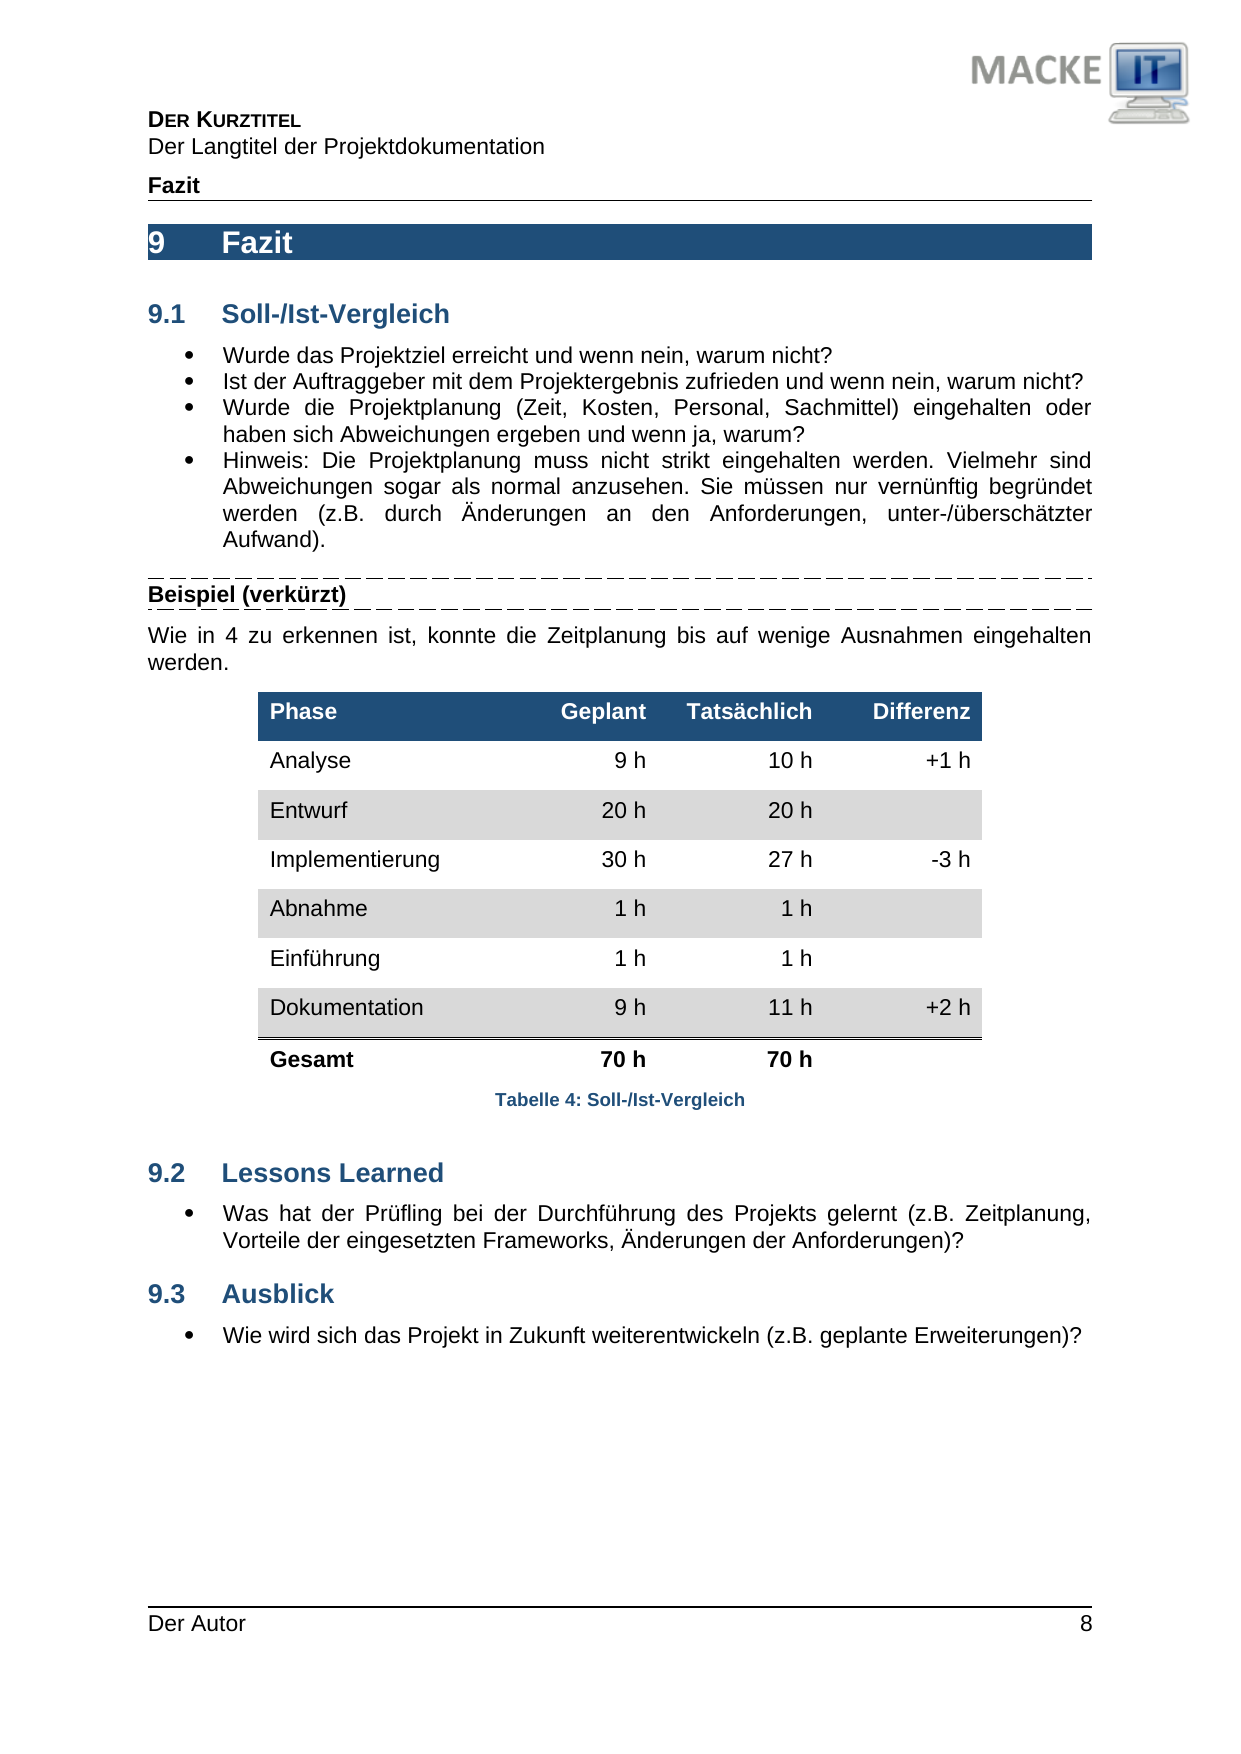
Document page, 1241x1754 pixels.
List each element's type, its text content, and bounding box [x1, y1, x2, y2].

table_cell Einführung [258, 938, 480, 987]
list Wurde die Projektplanung (Zeit, Kosten, Personal, Sachmittel) eingehalten oder haben sich Abweichungen ergeben und wenn ja, warum? [185, 394, 1092, 447]
table_cell 1 h [480, 889, 657, 938]
text Tabelle 4: Soll-/Ist-Vergleich [148, 1089, 1092, 1111]
table_cell +1 h [824, 741, 982, 790]
table_cell 10 h [657, 741, 824, 790]
list Ist der Auftraggeber mit dem Projektergebnis zufrieden und wenn nein, warum nicht? [185, 368, 1092, 394]
list Hinweis: Die Projektplanung muss nicht strikt eingehalten werden. Vielmehr sind Abweichungen sogar als normal anzusehen. Sie müssen nur vernünftig begründet werden (z.B. durch Änderungen an den Anforderungen, unter-/überschätzter Aufwand). [185, 447, 1092, 552]
table_cell Analyse [258, 741, 480, 790]
list Wurde das Projektziel erreicht und wenn nein, warum nicht? [185, 342, 1092, 368]
table_cell 1 h [657, 889, 824, 938]
table_cell 9 h [480, 988, 657, 1037]
table_cell Implementierung [258, 840, 480, 889]
table_cell 9 h [480, 741, 657, 790]
list Was hat der Prüfling bei der Durchführung des Projekts gelernt (z.B. Zeitplanung, Vorteile der eingesetzten Frameworks, Änderungen der Anforderungen)? [185, 1200, 1092, 1253]
table_header Tatsächlich [657, 692, 824, 741]
table_cell [824, 790, 982, 840]
table_cell 20 h [480, 790, 657, 840]
table_cell 1 h [480, 938, 657, 987]
list Wie wird sich das Projekt in Zukunft weiterentwickeln (z.B. geplante Erweiterungen)? [185, 1322, 1092, 1348]
table_cell Abnahme [258, 889, 480, 938]
table_cell 11 h [657, 988, 824, 1037]
table_header Phase [258, 692, 480, 741]
table_cell Dokumentation [258, 988, 480, 1037]
subtitle Ausblick [148, 1278, 1092, 1309]
table_header Geplant [480, 692, 657, 741]
table_cell [824, 889, 982, 938]
table_cell 1 h [657, 938, 824, 987]
table_cell +2 h [824, 988, 982, 1037]
text Wie in Tabelle 4 zu erkennen ist, konnte die Zeitplanung bis auf wenige Ausnahmen eingehalten werden. [148, 622, 1092, 675]
table_cell 30 h [480, 840, 657, 889]
table_cell -3 h [824, 840, 982, 889]
subtitle Soll-/Ist-Vergleich [148, 298, 1092, 329]
text Beispiel (verkürzt) [148, 577, 1092, 610]
table_cell [824, 1040, 982, 1089]
table_cell 20 h [657, 790, 824, 840]
table_cell Entwurf [258, 790, 480, 840]
table_cell 70 h [480, 1040, 657, 1089]
subtitle Lessons Learned [148, 1157, 1092, 1188]
table_header Differenz [824, 692, 982, 741]
table_cell 27 h [657, 840, 824, 889]
table_cell Gesamt [258, 1040, 480, 1089]
table_cell 70 h [657, 1040, 824, 1089]
subtitle Fazit [148, 224, 1092, 260]
table_cell [824, 938, 982, 987]
picture [959, 29, 1197, 131]
